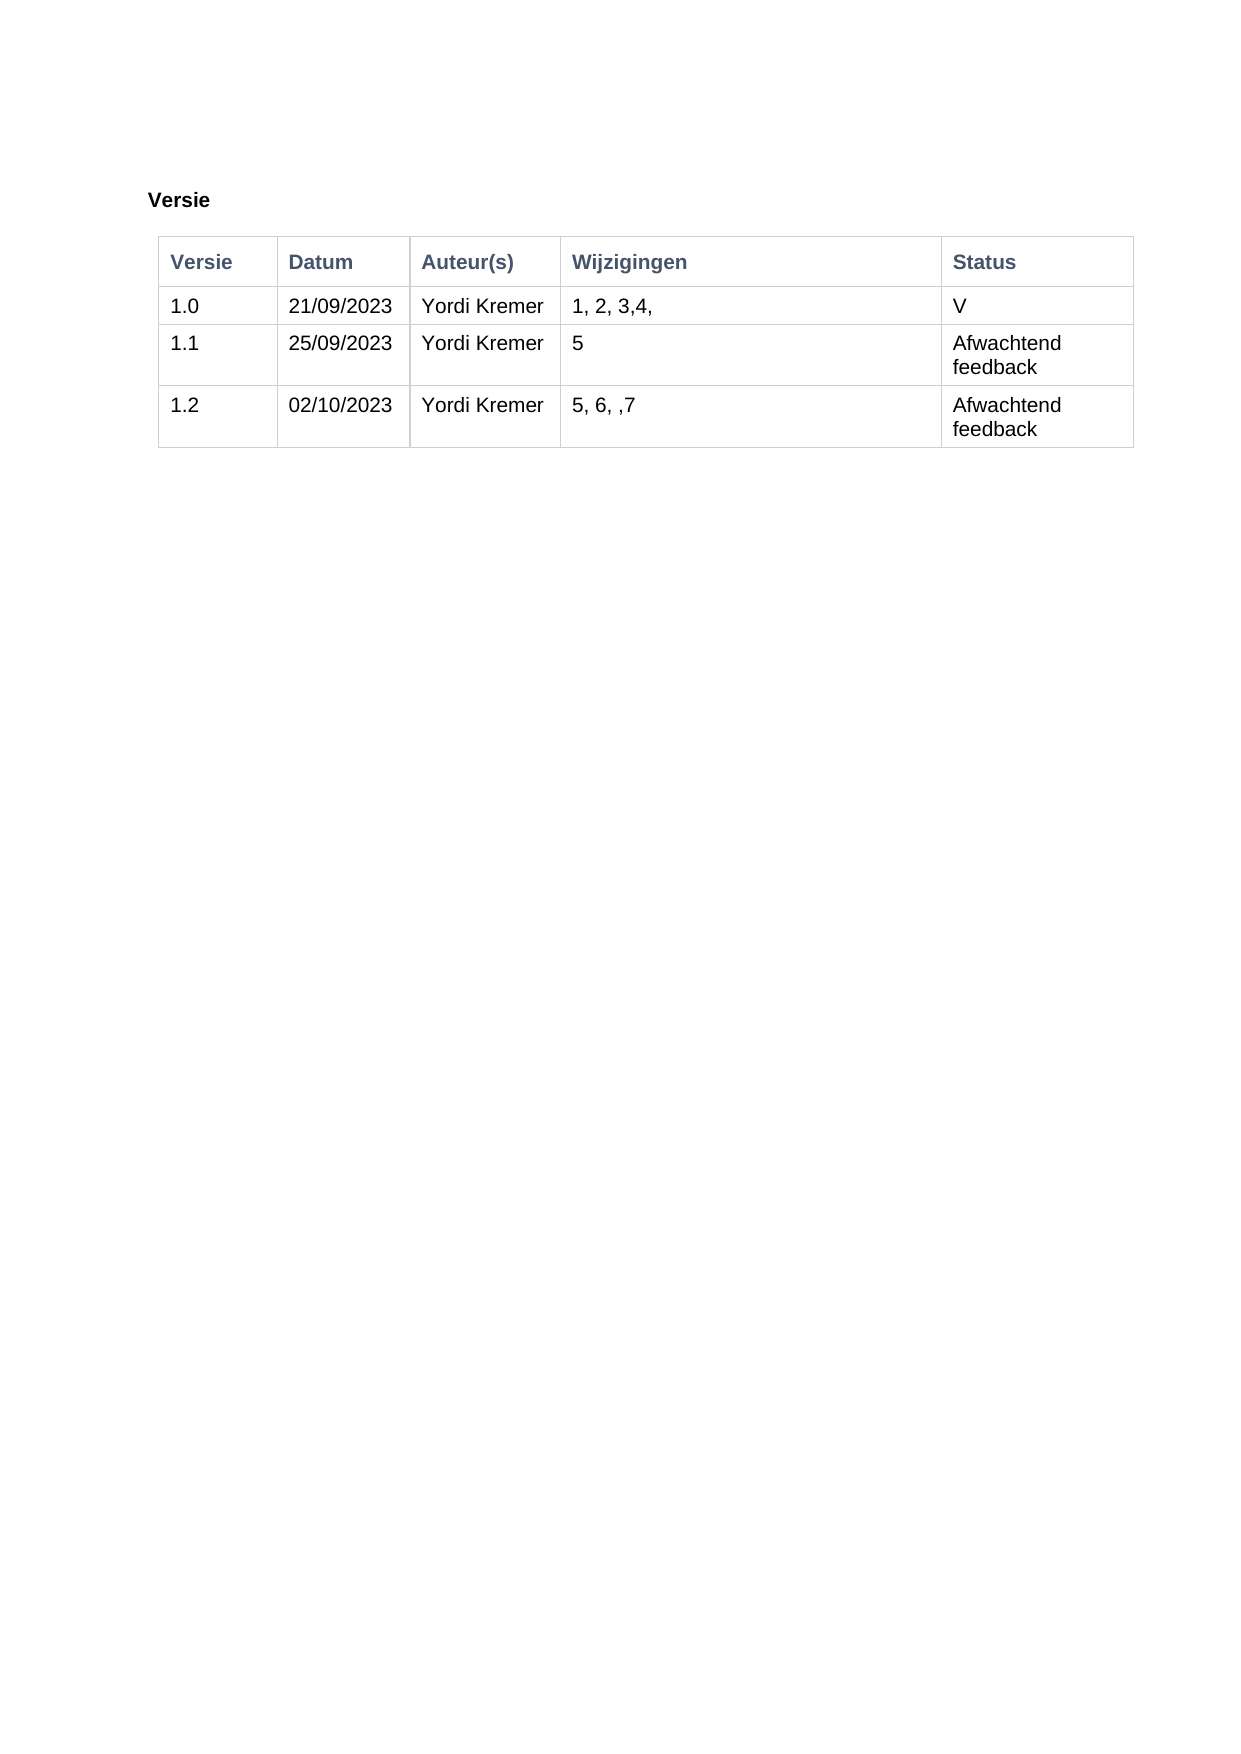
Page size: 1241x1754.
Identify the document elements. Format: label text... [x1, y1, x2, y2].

table_cell 1, 2, 3,4, [561, 287, 941, 324]
table_cell 1.2 [159, 386, 277, 447]
table_cell 25/09/2023 [278, 325, 409, 385]
table_cell Yordi Kremer [411, 325, 560, 385]
table_cell Yordi Kremer [411, 287, 560, 324]
table_header Wijzigingen [561, 237, 941, 286]
table_cell Yordi Kremer [411, 386, 560, 447]
text Versie [148, 188, 1093, 212]
table_cell 1.1 [159, 325, 277, 385]
table_header Versie [159, 237, 277, 286]
table_cell Afwachtend feedback [942, 386, 1133, 447]
table_header Datum [278, 237, 409, 286]
table_cell 1.0 [159, 287, 277, 324]
table_cell Afwachtend feedback [942, 325, 1133, 385]
table_header Auteur(s) [411, 237, 560, 286]
table_cell V [942, 287, 1133, 324]
table_cell 02/10/2023 [278, 386, 409, 447]
table_cell 21/09/2023 [278, 287, 409, 324]
table_cell 5 [561, 325, 941, 385]
table_cell 5, 6, ,7 [561, 386, 941, 447]
table_header Status [942, 237, 1133, 286]
